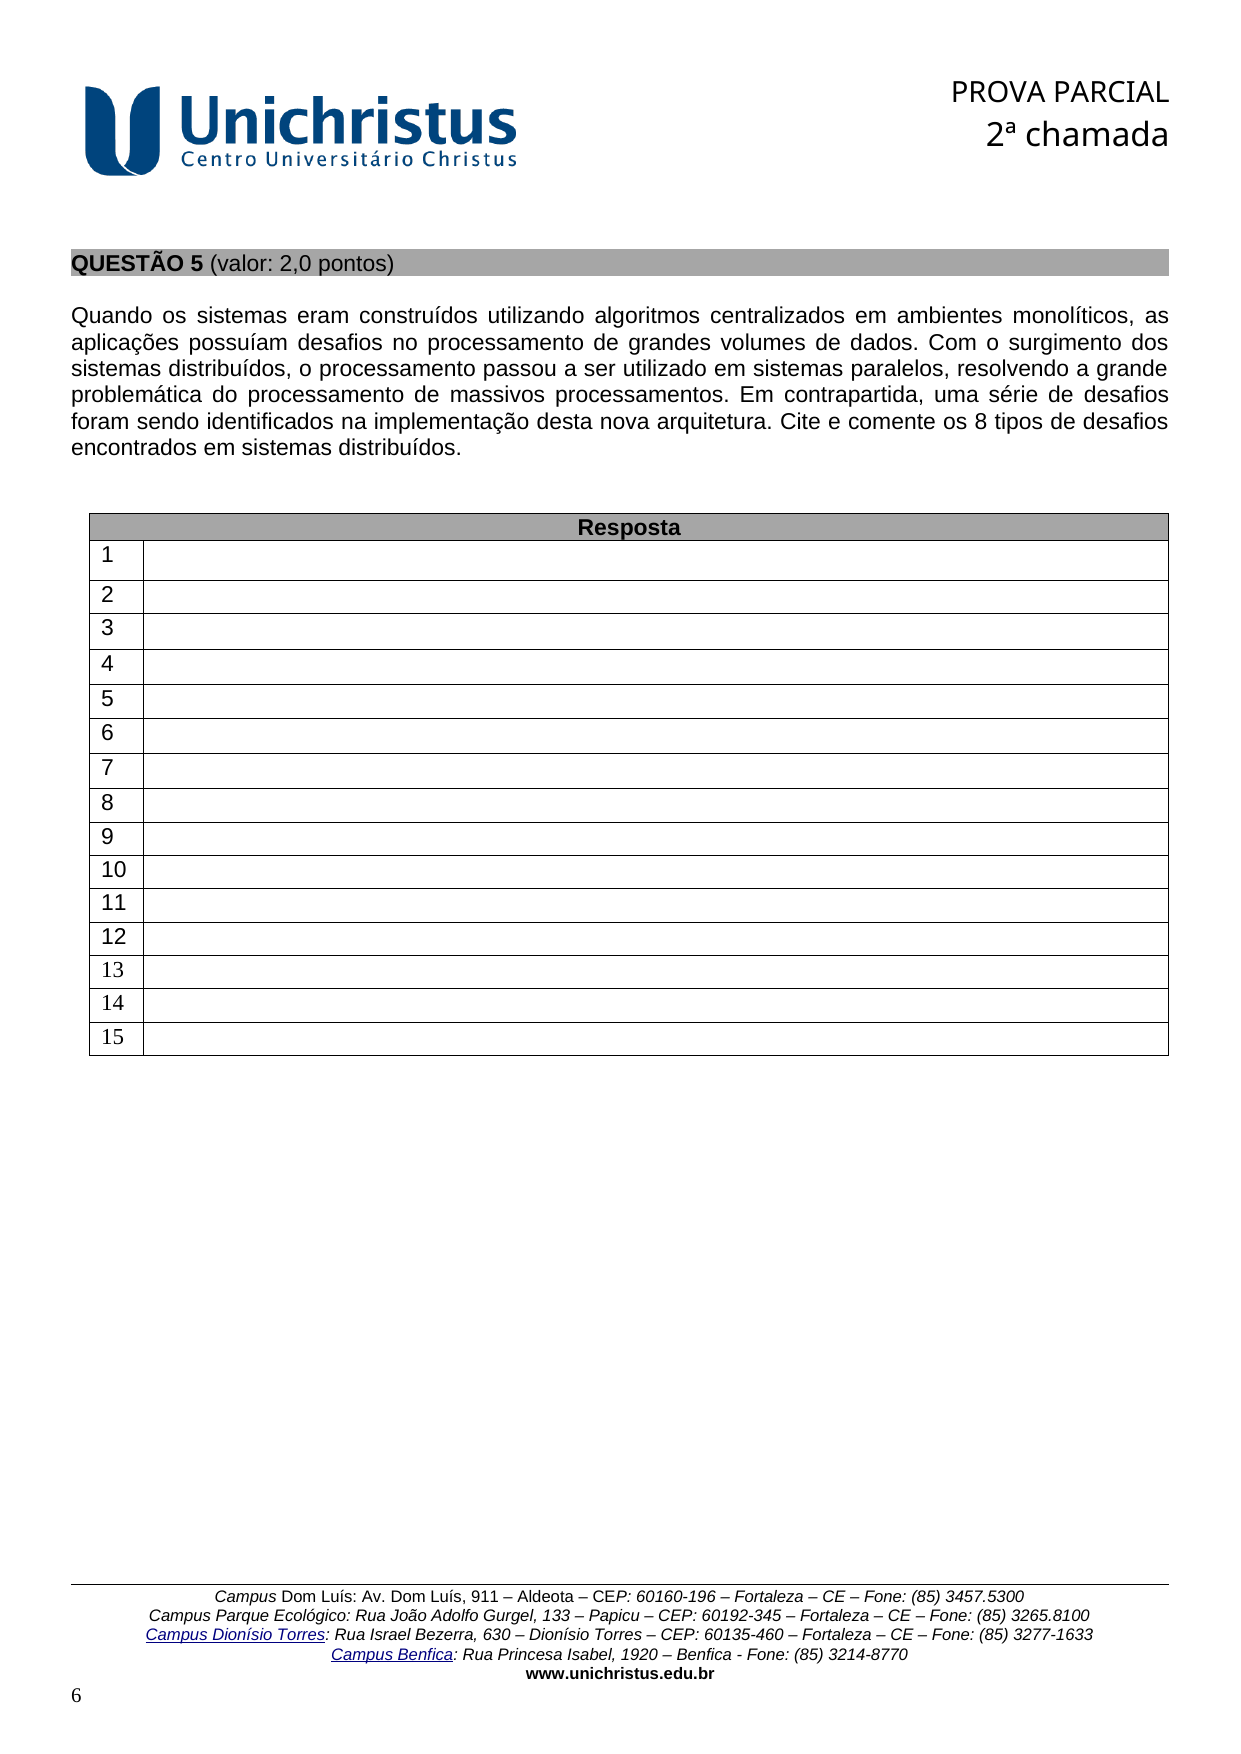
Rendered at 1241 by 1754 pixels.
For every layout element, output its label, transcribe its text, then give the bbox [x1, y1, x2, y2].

table_cell [144, 889, 1168, 922]
table_cell 9 [90, 823, 143, 855]
table_cell 4 [90, 650, 143, 684]
text Quando os sistemas eram construídos utilizando algoritmos centralizados em ambientes monolíticos, as aplicações possuíam desafios no processamento de grandes volumes de dados. Com o surgimento dos sistemas distribuídos, o processamento passou a ser utilizado em sistemas paralelos, resolvendo a grande problemática do processamento de massivos processamentos. Em contrapartida, uma série de desafios foram sendo identificados na implementação desta nova arquitetura. Cite e comente os 8 tipos de desafios encontrados em sistemas distribuídos. [71, 302, 1169, 460]
table_cell 14 [90, 989, 143, 1022]
table_cell [144, 685, 1168, 717]
table_cell [144, 614, 1168, 649]
table_cell 11 [90, 889, 143, 922]
table_cell [144, 541, 1168, 580]
picture [78, 81, 523, 179]
table_cell 8 [90, 789, 143, 822]
table_cell 1 [90, 541, 143, 580]
table_cell [144, 1023, 1168, 1055]
table_cell 10 [90, 856, 143, 888]
table_cell [144, 856, 1168, 888]
table_cell 15 [90, 1023, 143, 1055]
table_cell [144, 754, 1168, 788]
text QUESTÃO 5 (valor: 2,0 pontos) [71, 249, 1169, 276]
table_cell 2 [90, 581, 143, 613]
table_header Resposta [90, 514, 1168, 540]
table_cell [144, 650, 1168, 684]
table_cell [144, 989, 1168, 1022]
table_cell [144, 923, 1168, 955]
table_cell [144, 956, 1168, 988]
table_cell 13 [90, 956, 143, 988]
table_cell [144, 719, 1168, 753]
table_cell [144, 823, 1168, 855]
table_cell 7 [90, 754, 143, 788]
table_cell [144, 581, 1168, 613]
table_cell 12 [90, 923, 143, 955]
table_cell 5 [90, 685, 143, 717]
table_cell [144, 789, 1168, 822]
table_cell 6 [90, 719, 143, 753]
table_cell 3 [90, 614, 143, 649]
